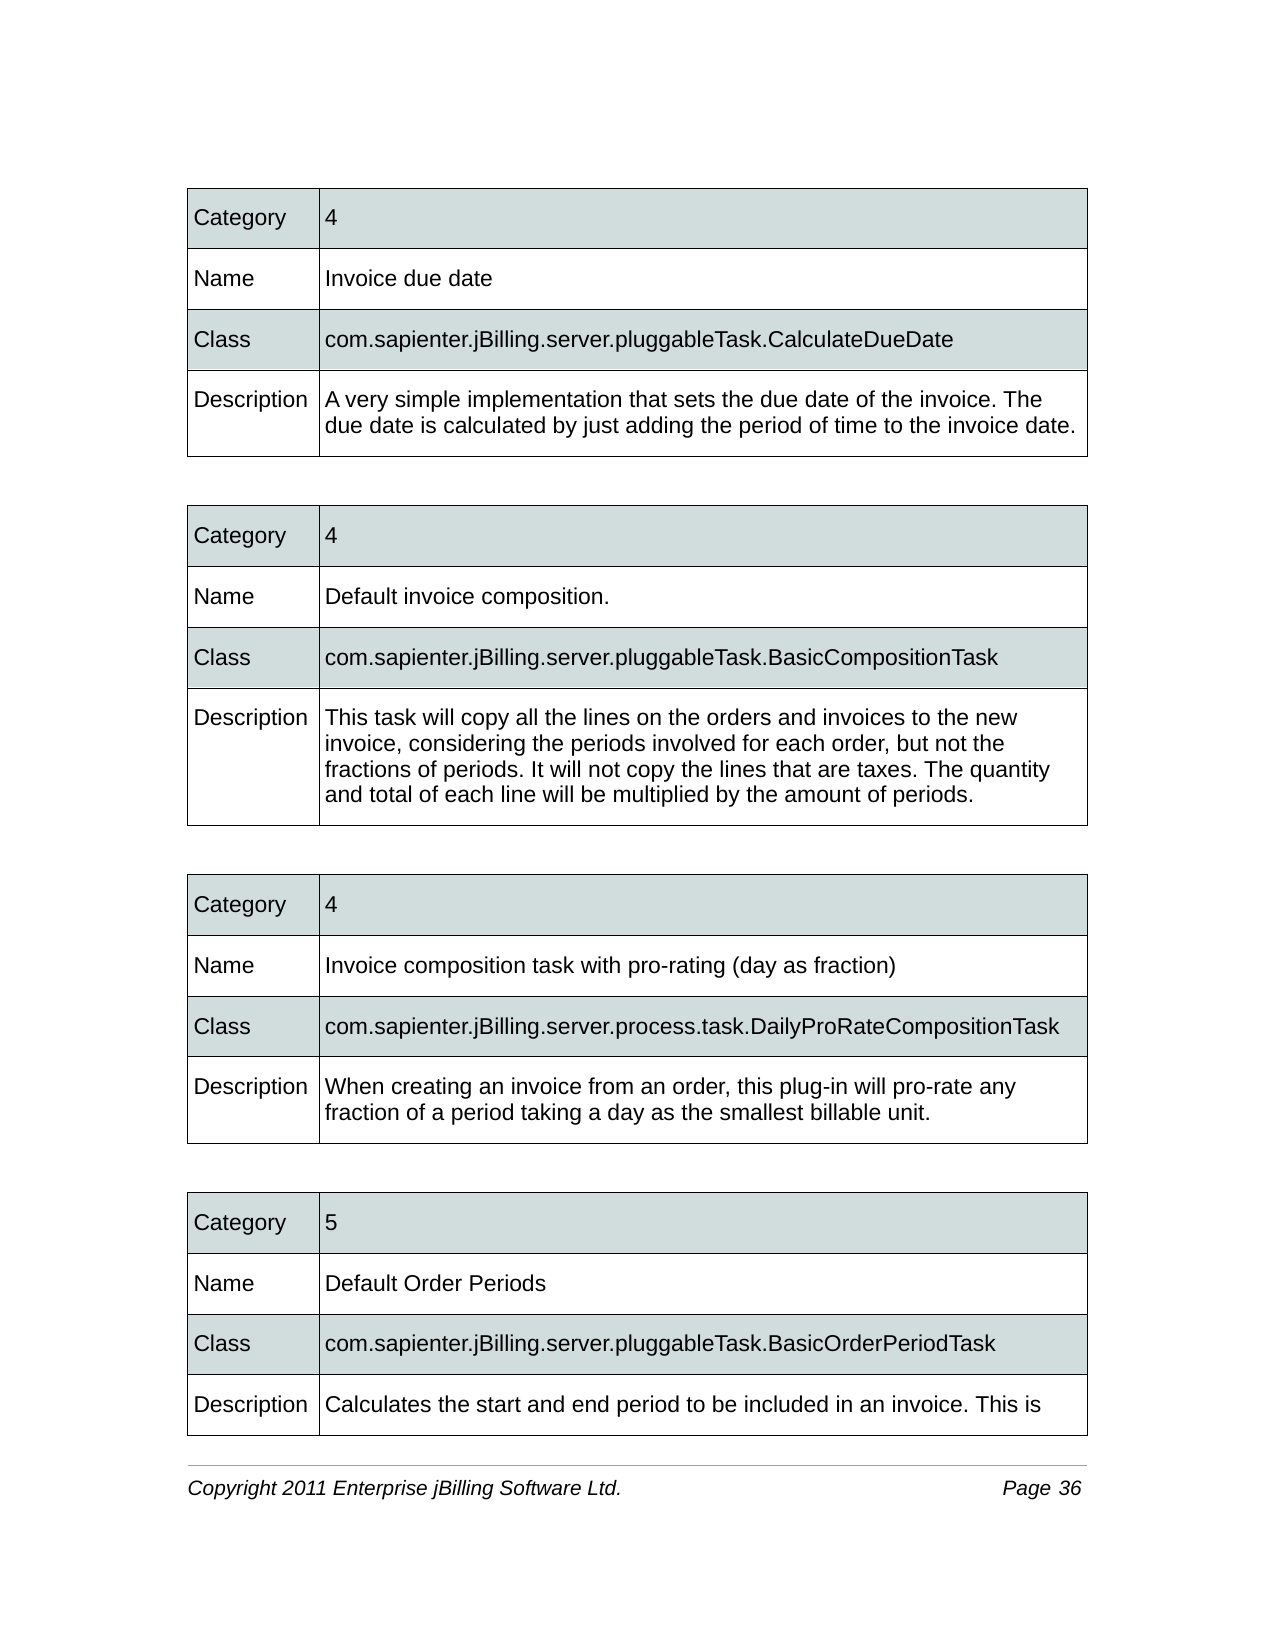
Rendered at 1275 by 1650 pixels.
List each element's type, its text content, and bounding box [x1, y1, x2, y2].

table_header 4 [320, 506, 1087, 566]
table_cell Class [188, 1315, 319, 1374]
table_cell Invoice due date [320, 249, 1087, 309]
table_cell A very simple implementation that sets the due date of the invoice. The due date is calculated by just adding the period of time to the invoice date. [320, 371, 1087, 456]
table_cell Description [188, 1057, 319, 1143]
table_header Category [188, 506, 319, 566]
table_cell com.sapienter.jBilling.server.pluggableTask.BasicCompositionTask [320, 628, 1087, 687]
table_cell Default Order Periods [320, 1254, 1087, 1313]
table_cell com.sapienter.jBilling.server.process.task.DailyProRateCompositionTask [320, 997, 1087, 1056]
table_header 4 [320, 189, 1087, 248]
table_header 5 [320, 1193, 1087, 1253]
table_cell This task will copy all the lines on the orders and invoices to the new invoice, considering the periods involved for each order, but not the fractions of periods. It will not copy the lines that are taxes. The quantity and total of each line will be multiplied by the amount of periods. [320, 689, 1087, 825]
table_cell Name [188, 567, 319, 627]
table_cell Class [188, 628, 319, 687]
table_cell Class [188, 997, 319, 1056]
table_cell When creating an invoice from an order, this plug-in will pro-rate any fraction of a period taking a day as the smallest billable unit. [320, 1057, 1087, 1143]
table_cell Invoice composition task with pro-rating (day as fraction) [320, 936, 1087, 996]
table_cell Calculates the start and end period to be included in an invoice. This is [320, 1375, 1087, 1435]
table_cell Class [188, 310, 319, 369]
table_cell Name [188, 936, 319, 996]
table_cell com.sapienter.jBilling.server.pluggableTask.CalculateDueDate [320, 310, 1087, 369]
table_cell Name [188, 249, 319, 309]
table_header Category [188, 189, 319, 248]
table_cell Default invoice composition. [320, 567, 1087, 627]
table_cell Description [188, 1375, 319, 1435]
table_cell Description [188, 689, 319, 825]
table_header Category [188, 1193, 319, 1253]
table_header Category [188, 875, 319, 935]
table_header 4 [320, 875, 1087, 935]
table_cell com.sapienter.jBilling.server.pluggableTask.BasicOrderPeriodTask [320, 1315, 1087, 1374]
table_cell Description [188, 371, 319, 456]
table_cell Name [188, 1254, 319, 1313]
